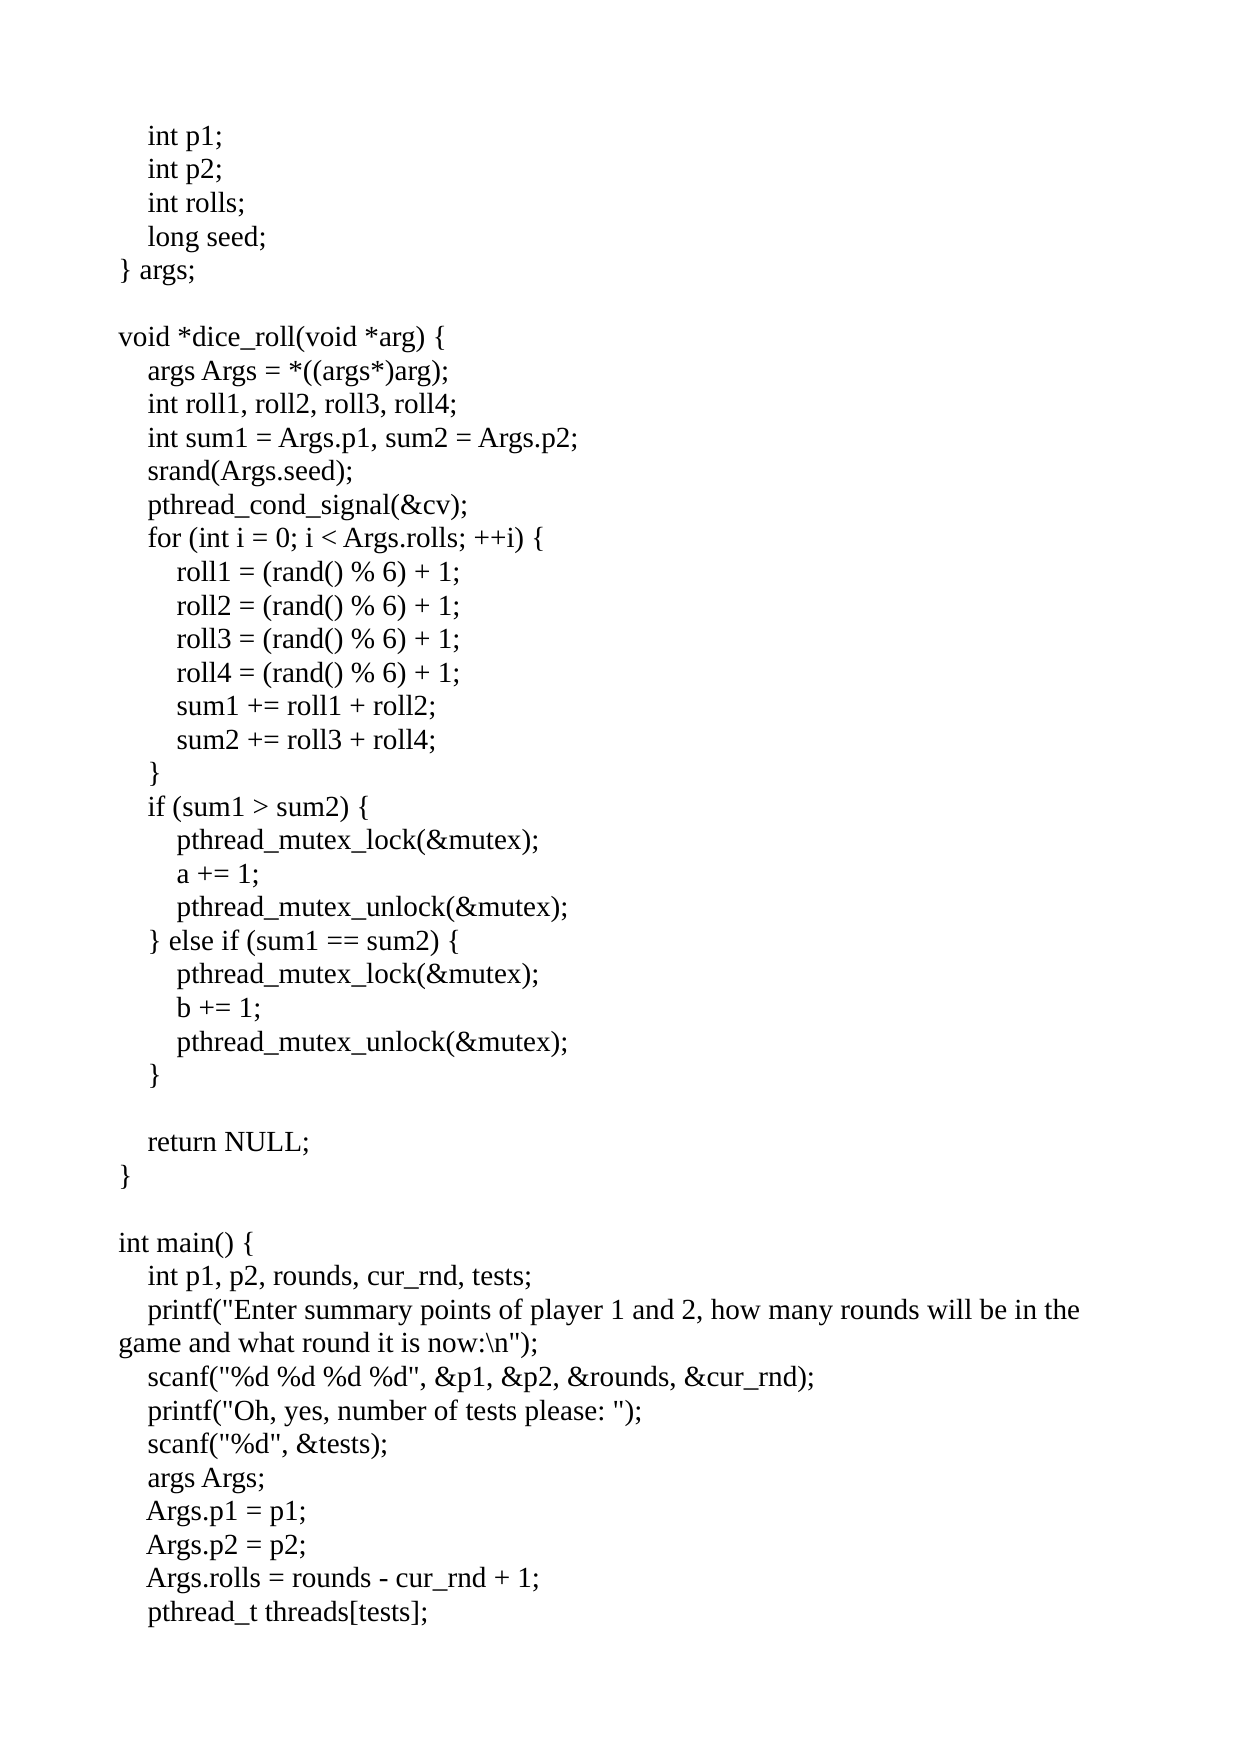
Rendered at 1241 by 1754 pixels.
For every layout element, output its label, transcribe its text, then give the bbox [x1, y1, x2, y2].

text printf("Enter summary points of player 1 and 2, how many rounds will be in the game and what round it is now:\n"); [118, 1292, 1122, 1359]
text sum1 += roll1 + roll2; [118, 688, 1122, 722]
text int p2; [118, 152, 1122, 185]
text } else if (sum1 == sum2) { [118, 923, 1122, 957]
text return NULL; [118, 1124, 1122, 1158]
text if (sum1 > sum2) { [118, 789, 1122, 822]
text pthread_mutex_unlock(&mutex); [118, 889, 1122, 923]
text pthread_mutex_lock(&mutex); [118, 822, 1122, 856]
text void *dice_roll(void *arg) { [118, 319, 1122, 353]
text for (int i = 0; i < Args.rolls; ++i) { [118, 521, 1122, 554]
text a += 1; [118, 856, 1122, 889]
text int p1; [118, 118, 1122, 152]
text srand(Args.seed); [118, 453, 1122, 487]
text int p1, p2, rounds, cur_rnd, tests; [118, 1258, 1122, 1292]
text pthread_mutex_unlock(&mutex); [118, 1024, 1122, 1057]
text Args.p2 = p2; [118, 1527, 1122, 1560]
text roll4 = (rand() % 6) + 1; [118, 655, 1122, 688]
text Args.p1 = p1; [118, 1493, 1122, 1527]
text scanf("%d %d %d %d", &p1, &p2, &rounds, &cur_rnd); [118, 1359, 1122, 1393]
text int sum1 = Args.p1, sum2 = Args.p2; [118, 420, 1122, 453]
text pthread_cond_signal(&cv); [118, 487, 1122, 521]
text int main() { [118, 1225, 1122, 1258]
text roll1 = (rand() % 6) + 1; [118, 554, 1122, 588]
text } [118, 1057, 1122, 1091]
text } args; [118, 252, 1122, 286]
text int roll1, roll2, roll3, roll4; [118, 386, 1122, 420]
text args Args; [118, 1460, 1122, 1493]
text args Args = *((args*)arg); [118, 353, 1122, 386]
text long seed; [118, 219, 1122, 252]
text pthread_t threads[tests]; [118, 1594, 1122, 1627]
text int rolls; [118, 185, 1122, 219]
text } [118, 755, 1122, 789]
text } [118, 1158, 1122, 1191]
text roll3 = (rand() % 6) + 1; [118, 621, 1122, 655]
text printf("Oh, yes, number of tests please: "); [118, 1393, 1122, 1426]
text pthread_mutex_lock(&mutex); [118, 957, 1122, 990]
text scanf("%d", &tests); [118, 1426, 1122, 1460]
text Args.rolls = rounds - cur_rnd + 1; [118, 1560, 1122, 1594]
text roll2 = (rand() % 6) + 1; [118, 588, 1122, 621]
text b += 1; [118, 990, 1122, 1024]
text sum2 += roll3 + roll4; [118, 722, 1122, 755]
